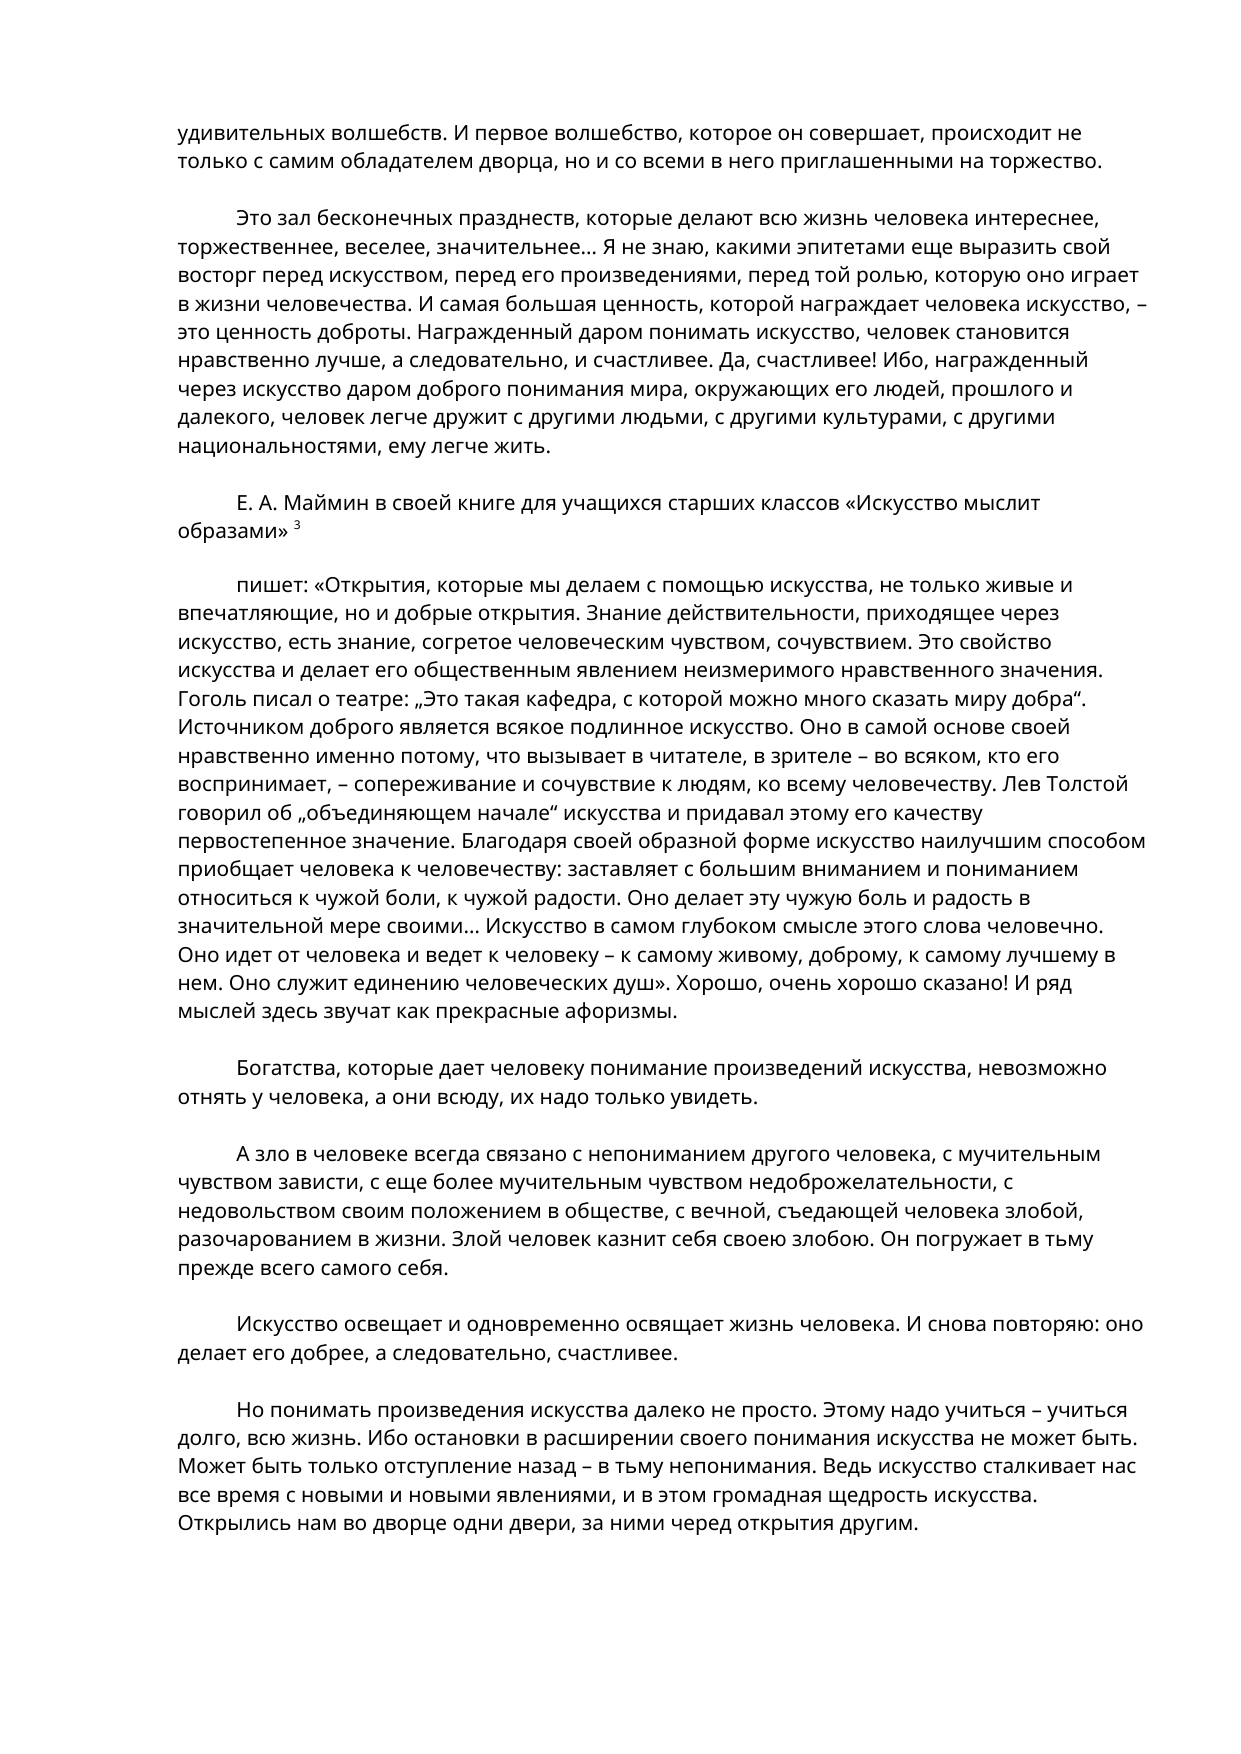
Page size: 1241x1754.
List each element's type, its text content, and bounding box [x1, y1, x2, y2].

text Искусство освещает и одновременно освящает жизнь человека. И снова повторяю: оно делает его добрее, а следовательно, счастливее. [177, 1309, 1152, 1395]
text Е. А. Маймин в своей книге для учащихся старших классов «Искусство мыслит образами» 3 [177, 488, 1152, 570]
text пишет: «Открытия, которые мы делаем с помощью искусства, не только живые и впечатляющие, но и добрые открытия. Знание действительности, приходящее через искусство, есть знание, согретое человеческим чувством, сочувствием. Это свойство искусства и делает его общественным явлением неизмеримого нравственного значения. Гоголь писал о театре: „Это такая кафедра, с которой можно много сказать миру добра“. Источником доброго является всякое подлинное искусство. Оно в самой основе своей нравственно именно потому, что вызывает в читателе, в зрителе – во всяком, кто его воспринимает, – сопереживание и сочувствие к людям, ко всему человечеству. Лев Толстой говорил об „объединяющем начале“ искусства и придавал этому его качеству первостепенное значение. Благодаря своей образной форме искусство наилучшим способом приобщает человека к человечеству: заставляет с большим вниманием и пониманием относиться к чужой боли, к чужой радости. Оно делает эту чужую боль и радость в значительной мере своими… Искусство в самом глубоком смысле этого слова человечно. Оно идет от человека и ведет к человеку – к самому живому, доброму, к самому лучшему в нем. Оно служит единению человеческих душ». Хорошо, очень хорошо сказано! И ряд мыслей здесь звучат как прекрасные афоризмы. [177, 570, 1152, 1053]
text Это зал бесконечных празднеств, которые делают всю жизнь человека интереснее, торжественнее, веселее, значительнее… Я не знаю, какими эпитетами еще выразить свой восторг перед искусством, перед его произведениями, перед той ролью, которую оно играет в жизни человечества. И самая большая ценность, которой награждает человека искусство, – это ценность доброты. Награжденный даром понимать искусство, человек становится нравственно лучше, а следовательно, и счастливее. Да, счастливее! Ибо, награжденный через искусство даром доброго понимания мира, окружающих его людей, прошлого и далекого, человек легче дружит с другими людьми, с другими культурами, с другими национальностями, ему легче жить. [177, 203, 1152, 488]
text А зло в человеке всегда связано с непониманием другого человека, с мучительным чувством зависти, с еще более мучительным чувством недоброжелательности, с недовольством своим положением в обществе, с вечной, съедающей человека злобой, разочарованием в жизни. Злой человек казнит себя своею злобою. Он погружает в тьму прежде всего самого себя. [177, 1139, 1152, 1309]
text Богатства, которые дает человеку понимание произведений искусства, невозможно отнять у человека, а они всюду, их надо только увидеть. [177, 1053, 1152, 1139]
text удивительных волшебств. И первое волшебство, которое он совершает, происходит не только с самим обладателем дворца, но и со всеми в него приглашенными на торжество. [177, 118, 1152, 203]
text Но понимать произведения искусства далеко не просто. Этому надо учиться – учиться долго, всю жизнь. Ибо остановки в расширении своего понимания искусства не может быть. Может быть только отступление назад – в тьму непонимания. Ведь искусство сталкивает нас все время с новыми и новыми явлениями, и в этом громадная щедрость искусства. Открылись нам во дворце одни двери, за ними черед открытия другим. [177, 1395, 1152, 1565]
